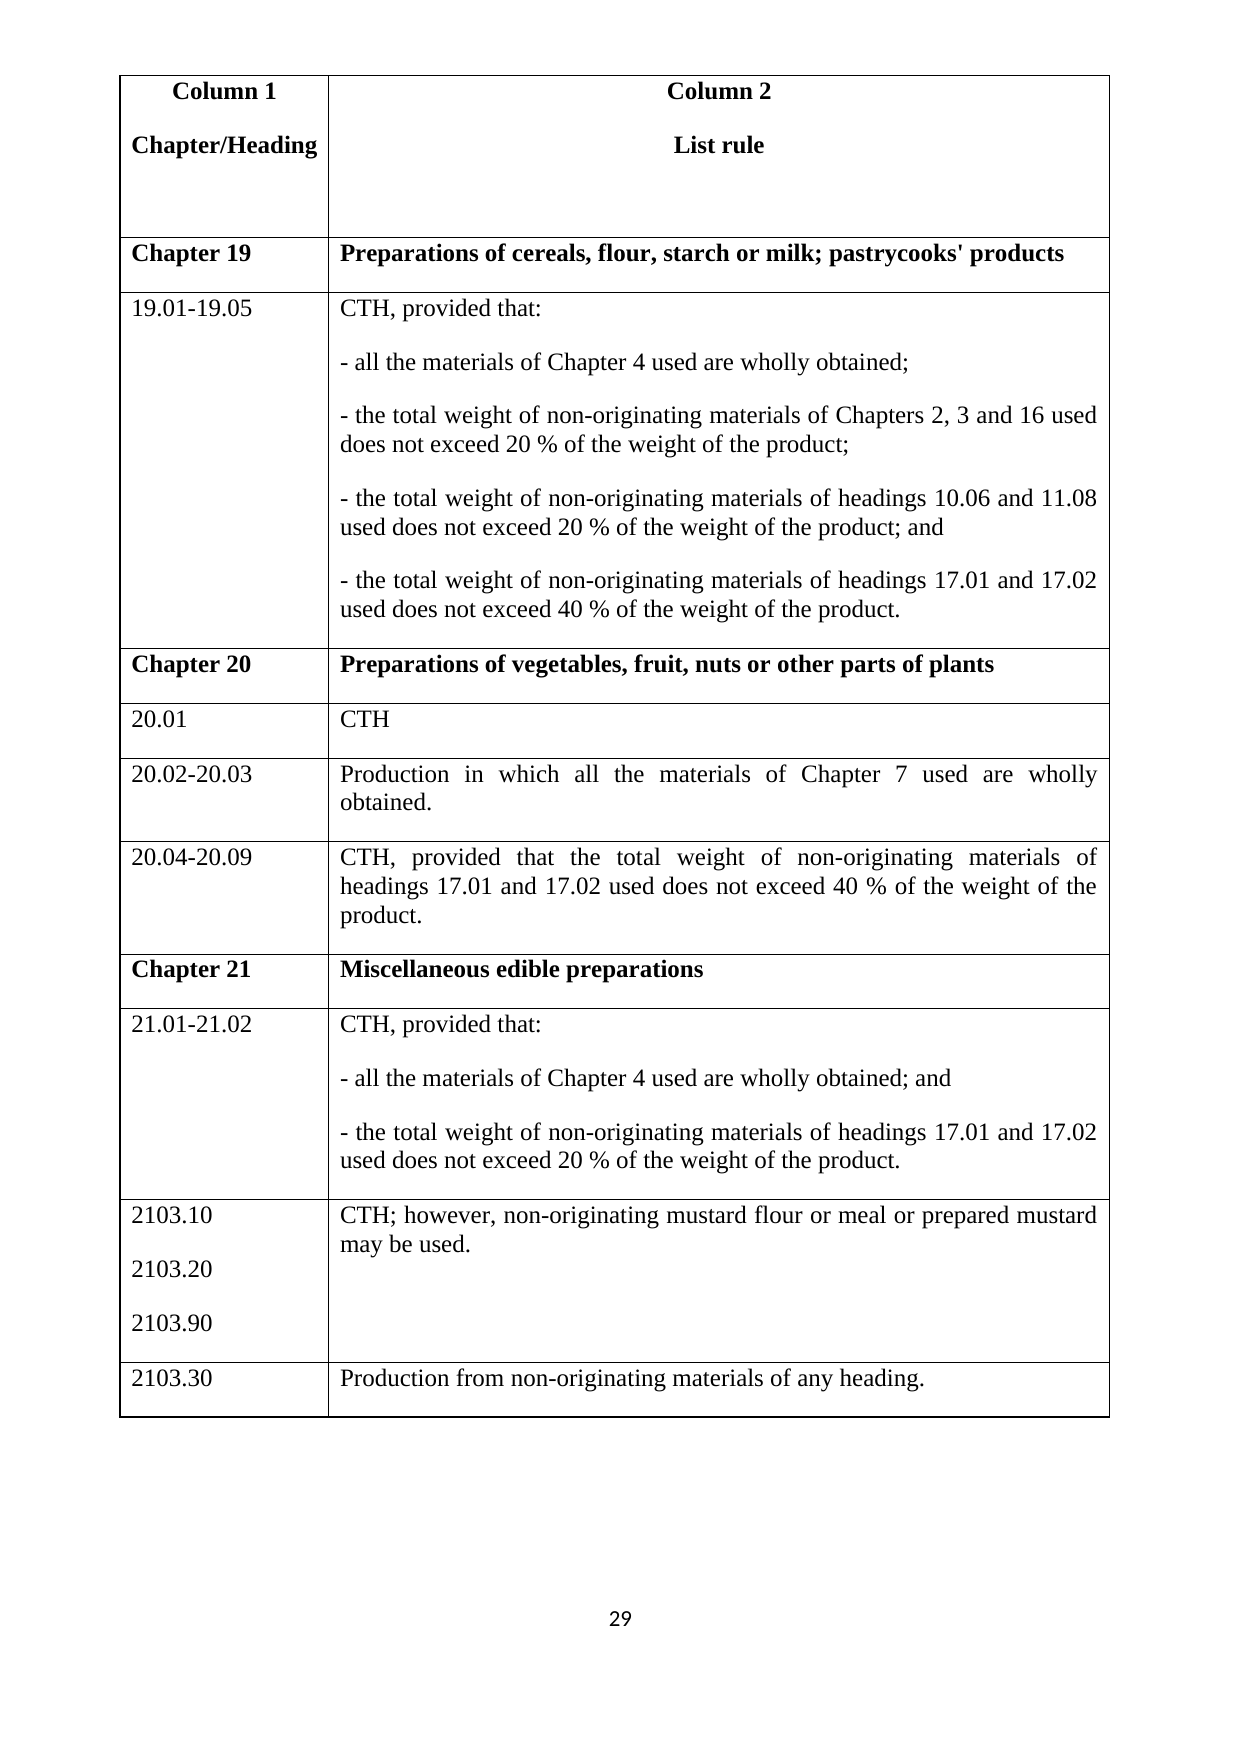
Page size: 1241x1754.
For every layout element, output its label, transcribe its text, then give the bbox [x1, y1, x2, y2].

table_cell Preparations of cereals, flour, starch or milk; pastrycooks' products [329, 238, 1109, 292]
table_cell 2103.30 [121, 1363, 328, 1416]
table_cell 2103.10 2103.20 2103.90 [121, 1200, 328, 1362]
table_cell Miscellaneous edible preparations [329, 955, 1109, 1008]
table_cell 19.01-19.05 [121, 293, 328, 648]
table_cell CTH, provided that: - all the materials of Chapter 4 used are wholly obtained; and - the total weight of non-originating materials of headings 17.01 and 17.02 used does not exceed 20 % of the weight of the product. [329, 1009, 1109, 1199]
table_cell Chapter 21 [121, 955, 328, 1008]
table_cell Production from non-originating materials of any heading. [329, 1363, 1109, 1416]
table_header Column 1 Chapter/Heading [121, 76, 328, 237]
table_cell 20.02-20.03 [121, 759, 328, 841]
table_cell 21.01-21.02 [121, 1009, 328, 1199]
table_cell CTH, provided that the total weight of non-originating materials of headings 17.01 and 17.02 used does not exceed 40 % of the weight of the product. [329, 842, 1109, 953]
table_cell Chapter 19 [121, 238, 328, 292]
table_cell CTH [329, 704, 1109, 758]
table_header Column 2 List rule [329, 76, 1109, 237]
table_cell CTH, provided that: - all the materials of Chapter 4 used are wholly obtained; - the total weight of non-originating materials of Chapters 2, 3 and 16 used does not exceed 20 % of the weight of the product; - the total weight of non-originating materials of headings 10.06 and 11.08 used does not exceed 20 % of the weight of the product; and - the total weight of non-originating materials of headings 17.01 and 17.02 used does not exceed 40 % of the weight of the product. [329, 293, 1109, 648]
table_cell Production in which all the materials of Chapter 7 used are wholly obtained. [329, 759, 1109, 841]
table_cell Preparations of vegetables, fruit, nuts or other parts of plants [329, 649, 1109, 703]
table_cell 20.04-20.09 [121, 842, 328, 953]
table_cell CTH; however, non-originating mustard flour or meal or prepared mustard may be used. [329, 1200, 1109, 1362]
table_cell 20.01 [121, 704, 328, 758]
table_cell Chapter 20 [121, 649, 328, 703]
